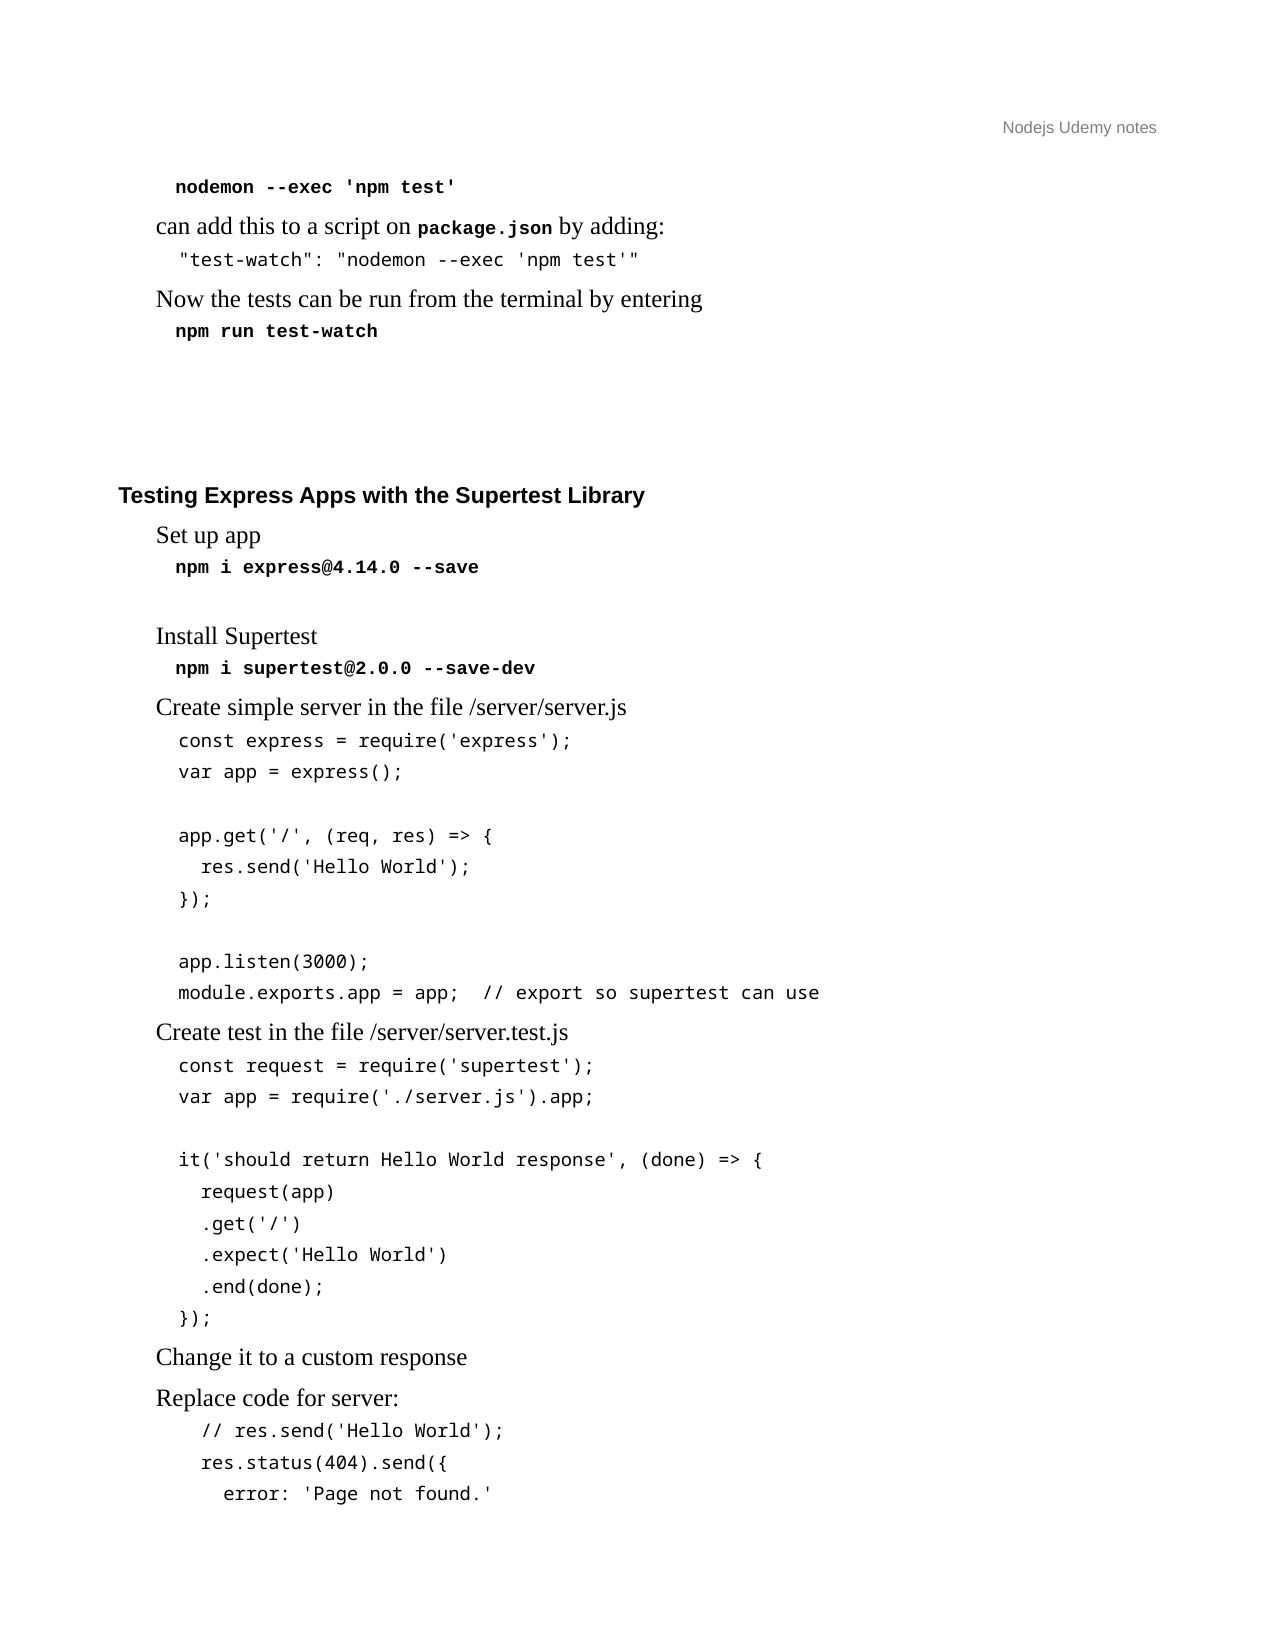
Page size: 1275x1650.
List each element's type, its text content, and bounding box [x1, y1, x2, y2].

text const request = require('supertest'); [178, 1052, 1157, 1077]
text var app = require('./server.js').app; [178, 1083, 1157, 1109]
text module.exports.app = app; // export so supertest can use [178, 980, 1157, 1005]
text Create test in the file /server/server.test.js [156, 1017, 1157, 1046]
text .end(done); [178, 1273, 1157, 1298]
text app.get('/', (req, res) => { [178, 822, 1157, 847]
text }); [178, 885, 1157, 911]
text }); [178, 1304, 1157, 1330]
text Now the tests can be run from the terminal by entering [156, 284, 1157, 313]
text // res.send('Hello World'); [178, 1417, 1157, 1443]
text const express = require('express'); [178, 727, 1157, 753]
text Change it to a custom response [156, 1342, 1157, 1371]
text .get('/') [178, 1210, 1157, 1235]
text it('should return Hello World response', (done) => { [178, 1147, 1157, 1172]
text res.status(404).send({ [178, 1449, 1157, 1474]
text request(app) [178, 1178, 1157, 1204]
text Set up app [156, 520, 1157, 549]
text error: 'Page not found.' [178, 1481, 1157, 1506]
text Create simple server in the file /server/server.js [156, 692, 1157, 721]
text res.send('Hello World'); [178, 853, 1157, 879]
text "test-watch": "nodemon --exec 'npm test'" [178, 246, 1157, 272]
text npm run test-watch [175, 322, 1157, 343]
text npm i supertest@2.0.0 --save-dev [175, 659, 1157, 680]
text .expect('Hello World') [178, 1241, 1157, 1267]
text nodemon --exec 'npm test' [175, 178, 1157, 199]
text Replace code for server: [156, 1383, 1157, 1411]
text Install Supertest [156, 621, 1157, 650]
text can add this to a script on package.json by adding: [156, 211, 1157, 240]
text var app = express(); [178, 759, 1157, 784]
text app.listen(3000); [178, 948, 1157, 974]
subtitle Testing Express Apps with the Supertest Library [118, 482, 1157, 508]
text npm i express@4.14.0 --save [175, 558, 1157, 579]
